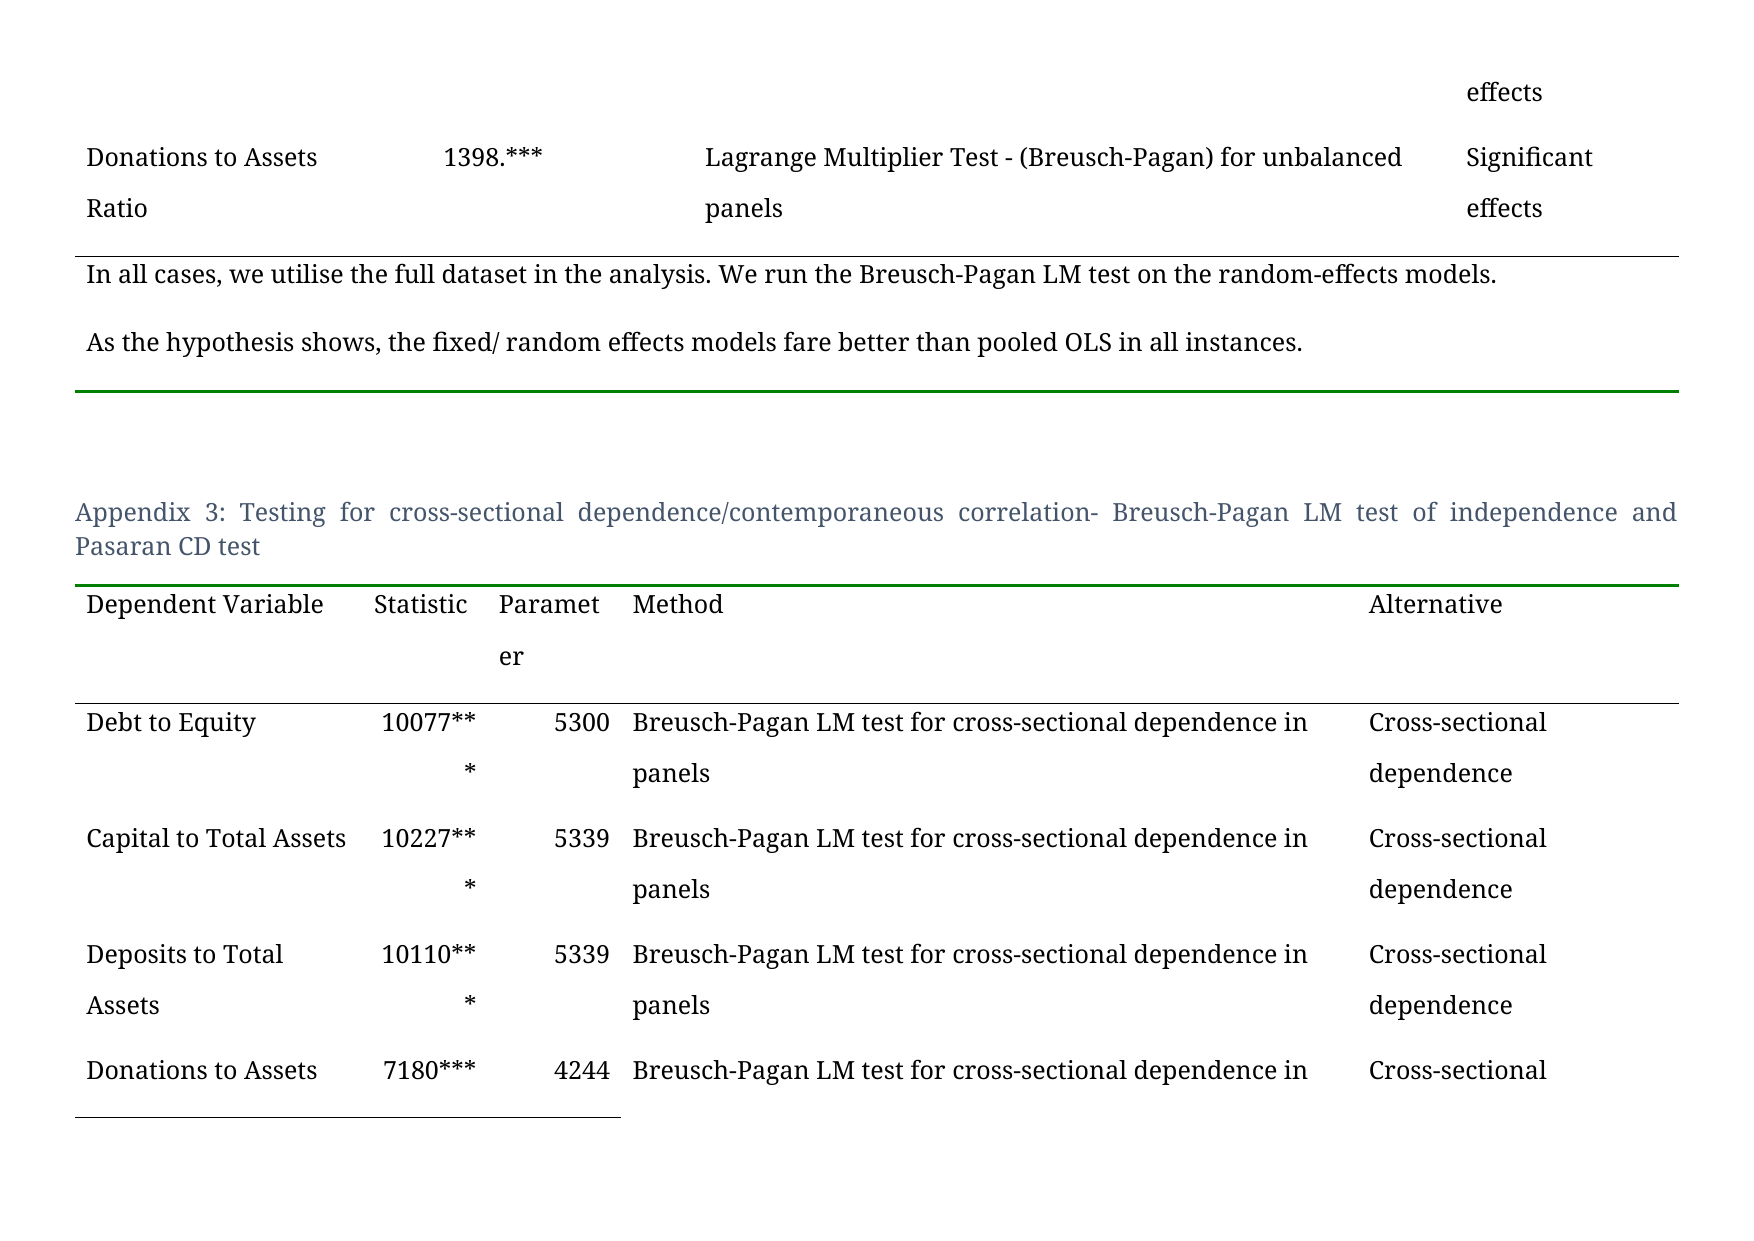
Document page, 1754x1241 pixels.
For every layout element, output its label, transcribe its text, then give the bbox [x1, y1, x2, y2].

table_cell Breusch-Pagan LM test for cross-sectional dependence in panels [621, 704, 1357, 820]
table_cell Cross-sectional dependence [1358, 704, 1679, 820]
table_cell [554, 75, 694, 140]
table_cell Debt to Equity [75, 704, 363, 820]
table_cell Breusch-Pagan LM test for cross-sectional dependence in panels [621, 936, 1357, 1052]
table_cell effects [1455, 75, 1679, 140]
table_header Statistic [363, 587, 487, 703]
table_cell 10077*** [363, 704, 487, 820]
table_cell Donations to Assets Ratio [75, 140, 376, 256]
table_cell [554, 140, 694, 256]
table_cell Donations to Assets [75, 1052, 363, 1117]
table_cell Breusch-Pagan LM test for cross-sectional dependence in panels [621, 820, 1357, 936]
table_cell [694, 75, 1455, 140]
text Appendix 3: Testing for cross-sectional dependence/contemporaneous correlation- Breusch-Pagan LM test of independence and Pasaran CD test [75, 495, 1679, 563]
table_cell Significant effects [1455, 140, 1679, 256]
table_cell 10110*** [363, 936, 487, 1052]
table_cell 4244 [488, 1052, 621, 1117]
table_cell In all cases, we utilise the full dataset in the analysis. We run the Breusch-Pagan LM test on the random-effects models. As the hypothesis shows, the fixed/ random effects models fare better than pooled OLS in all instances. [75, 257, 1679, 390]
table_cell Cross-sectional dependence [1358, 820, 1679, 936]
table_cell 5339 [488, 936, 621, 1052]
table_cell [75, 75, 376, 140]
table_header Alternative [1358, 587, 1679, 703]
table_cell [376, 75, 554, 140]
table_cell 10227*** [363, 820, 487, 936]
table_cell Deposits to Total Assets [75, 936, 363, 1052]
table_header Parameter [488, 587, 621, 703]
table_cell Lagrange Multiplier Test - (Breusch-Pagan) for unbalanced panels [694, 140, 1455, 256]
table_header Dependent Variable [75, 587, 363, 703]
table_cell 7180*** [363, 1052, 487, 1117]
table_cell 5300 [488, 704, 621, 820]
table_cell Cross-sectional [1358, 1052, 1679, 1117]
table_cell Capital to Total Assets [75, 820, 363, 936]
table_cell 5339 [488, 820, 621, 936]
table_cell Cross-sectional dependence [1358, 936, 1679, 1052]
table_header Method [621, 587, 1357, 703]
table_cell Breusch-Pagan LM test for cross-sectional dependence in [621, 1052, 1357, 1117]
table_cell 1398.*** [376, 140, 554, 256]
